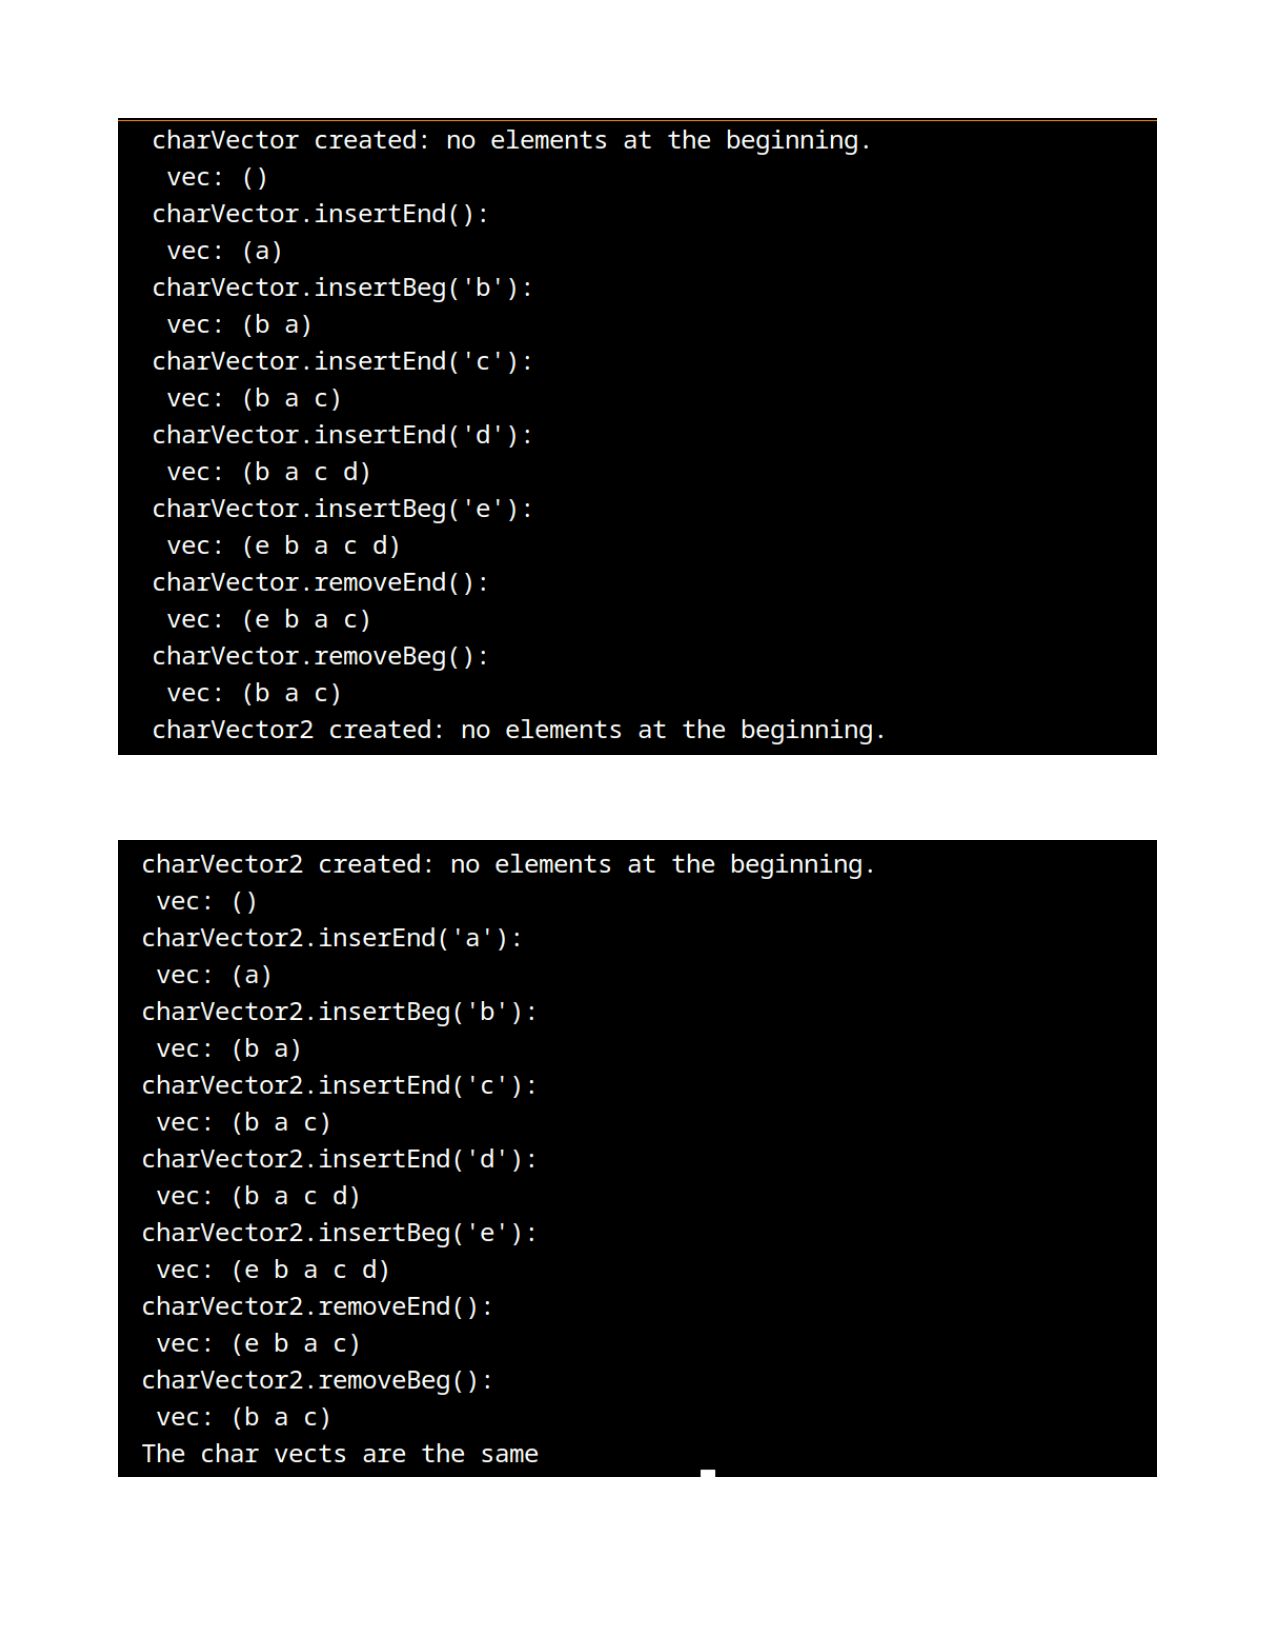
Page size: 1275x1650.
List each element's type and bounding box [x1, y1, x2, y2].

picture [118, 840, 1157, 1477]
picture [118, 118, 1157, 755]
